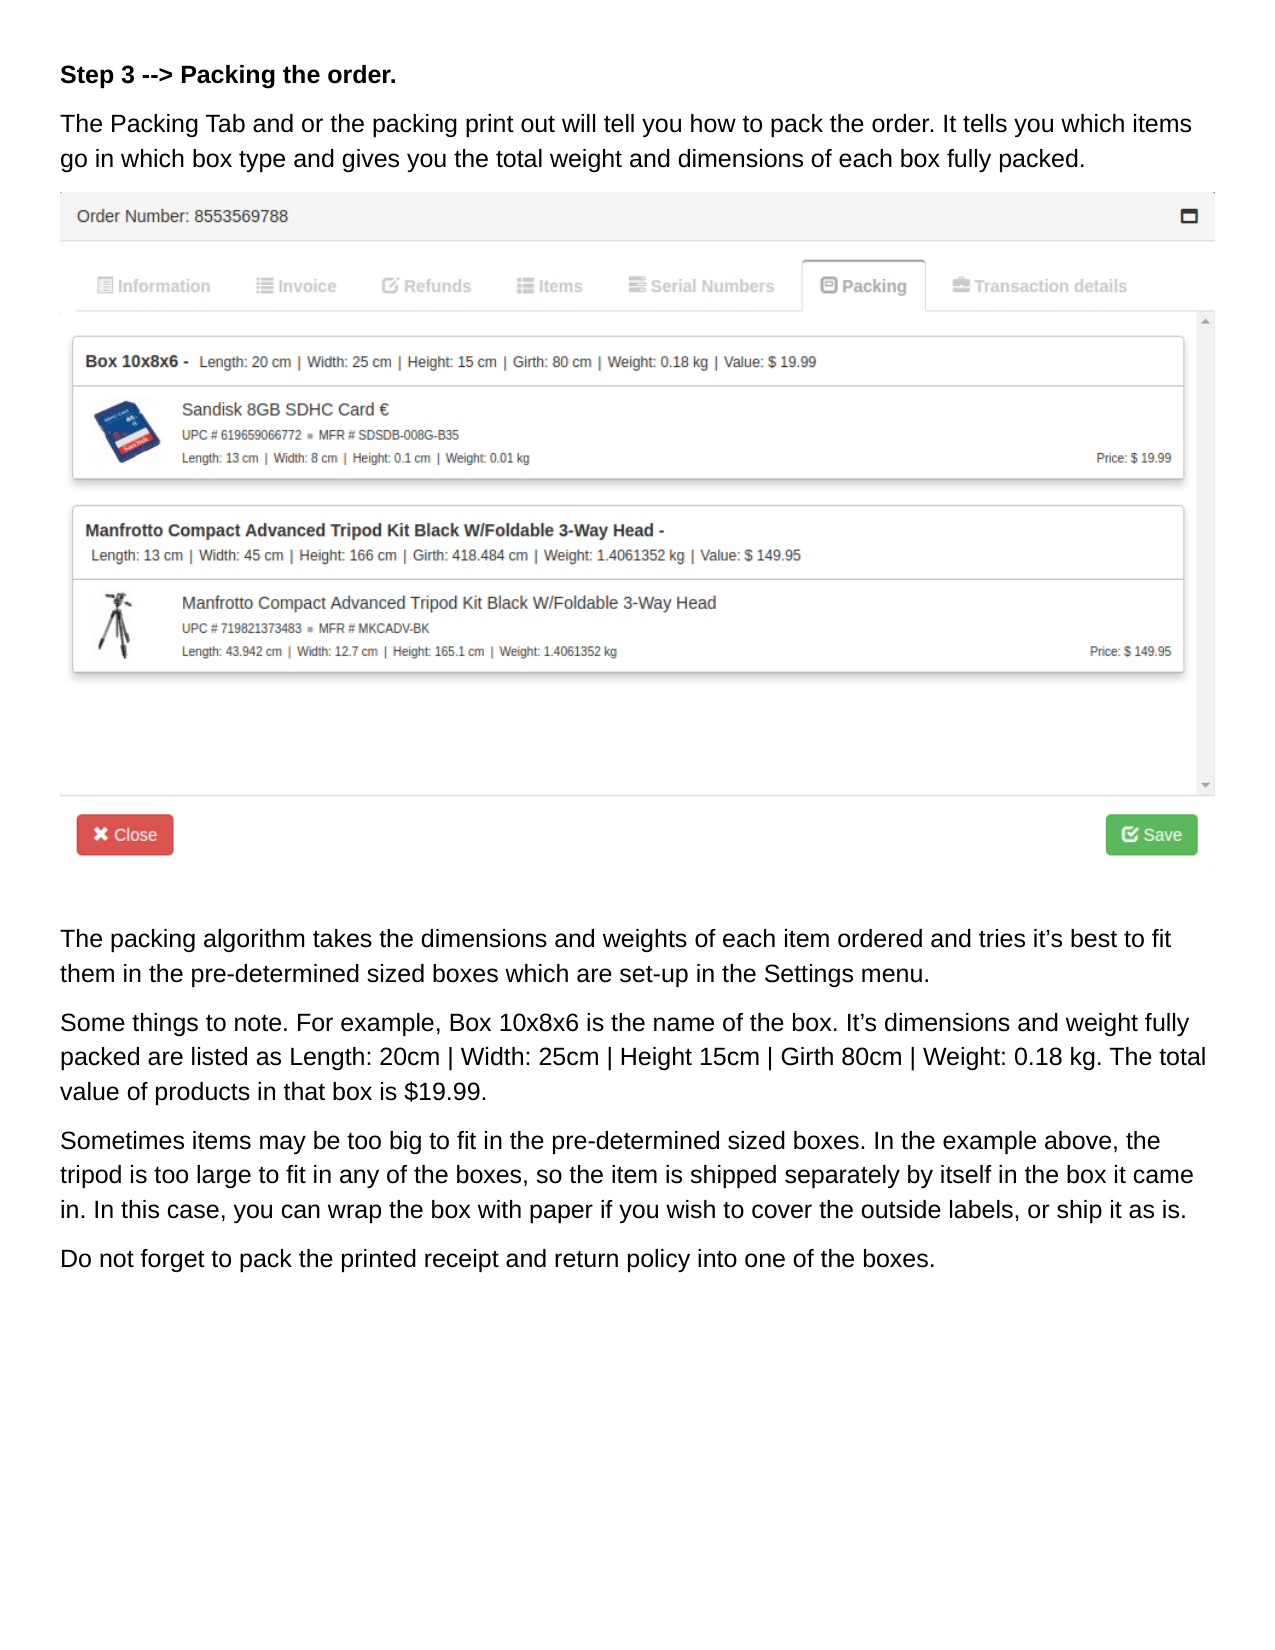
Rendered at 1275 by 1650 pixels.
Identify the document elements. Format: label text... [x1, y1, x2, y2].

text The packing algorithm takes the dimensions and weights of each item ordered and tries it’s best to fit them in the pre-determined sized boxes which are set-up in the Settings menu. [60, 924, 1215, 988]
text Do not forget to pack the printed receipt and return policy into one of the boxes. [60, 1244, 1215, 1273]
text Step 3 --> Packing the order. [60, 60, 1215, 89]
text Some things to note. For example, Box 10x8x6 is the name of the box. It’s dimensions and weight fully packed are listed as Length: 20cm | Width: 25cm | Height 15cm | Girth 80cm | Weight: 0.18 kg. The total value of products in that box is $19.99. [60, 1008, 1215, 1106]
text Sometimes items may be too big to fit in the pre-determined sized boxes. In the example above, the tripod is too large to fit in any of the boxes, so the item is shipped separately by itself in the box it came in. In this case, you can wrap the box with paper if you wish to cover the outside labels, or ship it as is. [60, 1126, 1215, 1224]
text The Packing Tab and or the packing print out will tell you how to pack the order. It tells you which items go in which box type and gives you the total weight and dimensions of each box fully packed. [60, 109, 1215, 172]
picture [60, 192, 1215, 870]
